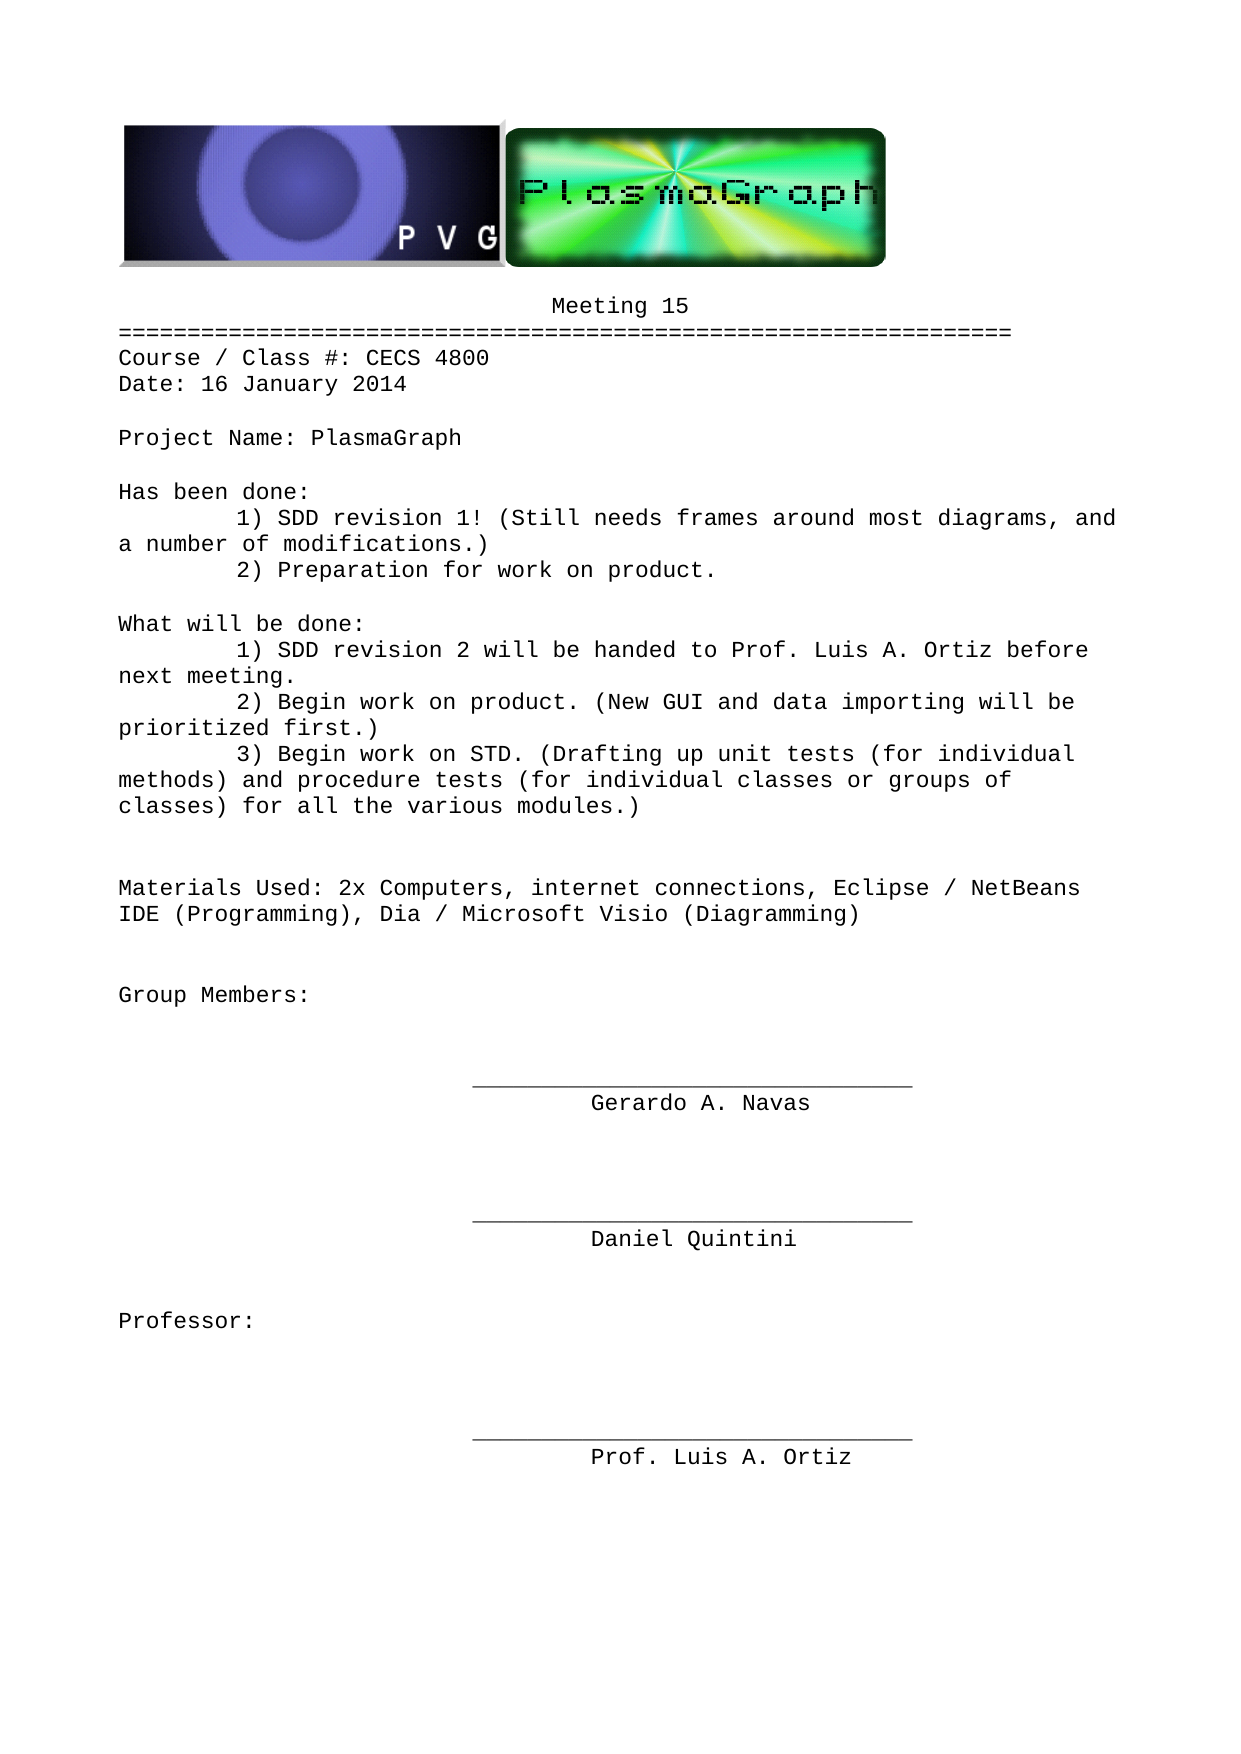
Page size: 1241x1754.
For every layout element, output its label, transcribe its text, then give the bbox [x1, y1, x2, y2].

text Materials Used: 2x Computers, internet connections, Eclipse / NetBeans IDE (Programming), Dia / Microsoft Visio (Diagramming) [118, 876, 1122, 928]
text Meeting 15 [118, 295, 1122, 321]
text ________________________________ [118, 1066, 1122, 1092]
text ================================================================= [118, 321, 1122, 347]
text Gerardo A. Navas [118, 1092, 1122, 1118]
text Group Members: [118, 984, 1122, 1010]
text Course / Class #: CECS 4800 [118, 347, 1122, 373]
text Professor: [118, 1310, 1122, 1336]
text 1) SDD revision 2 will be handed to Prof. Luis A. Ortiz before next meeting. [118, 638, 1122, 690]
text 2) Preparation for work on product. [118, 558, 1122, 584]
text Date: 16 January 2014 [118, 373, 1122, 399]
text What will be done: [118, 612, 1122, 638]
text 2) Begin work on product. (New GUI and data importing will be prioritized first.) [118, 690, 1122, 742]
text 1) SDD revision 1! (Still needs frames around most diagrams, and a number of modifications.) [118, 507, 1122, 558]
text Has been done: [118, 481, 1122, 507]
text ________________________________ [118, 1420, 1122, 1446]
text Daniel Quintini [118, 1228, 1122, 1254]
text Project Name: PlasmaGraph [118, 427, 1122, 453]
text 3) Begin work on STD. (Drafting up unit tests (for individual methods) and procedure tests (for individual classes or groups of classes) for all the various modules.) [118, 742, 1122, 820]
text ________________________________ [118, 1202, 1122, 1228]
text Prof. Luis A. Ortiz [118, 1446, 1122, 1472]
